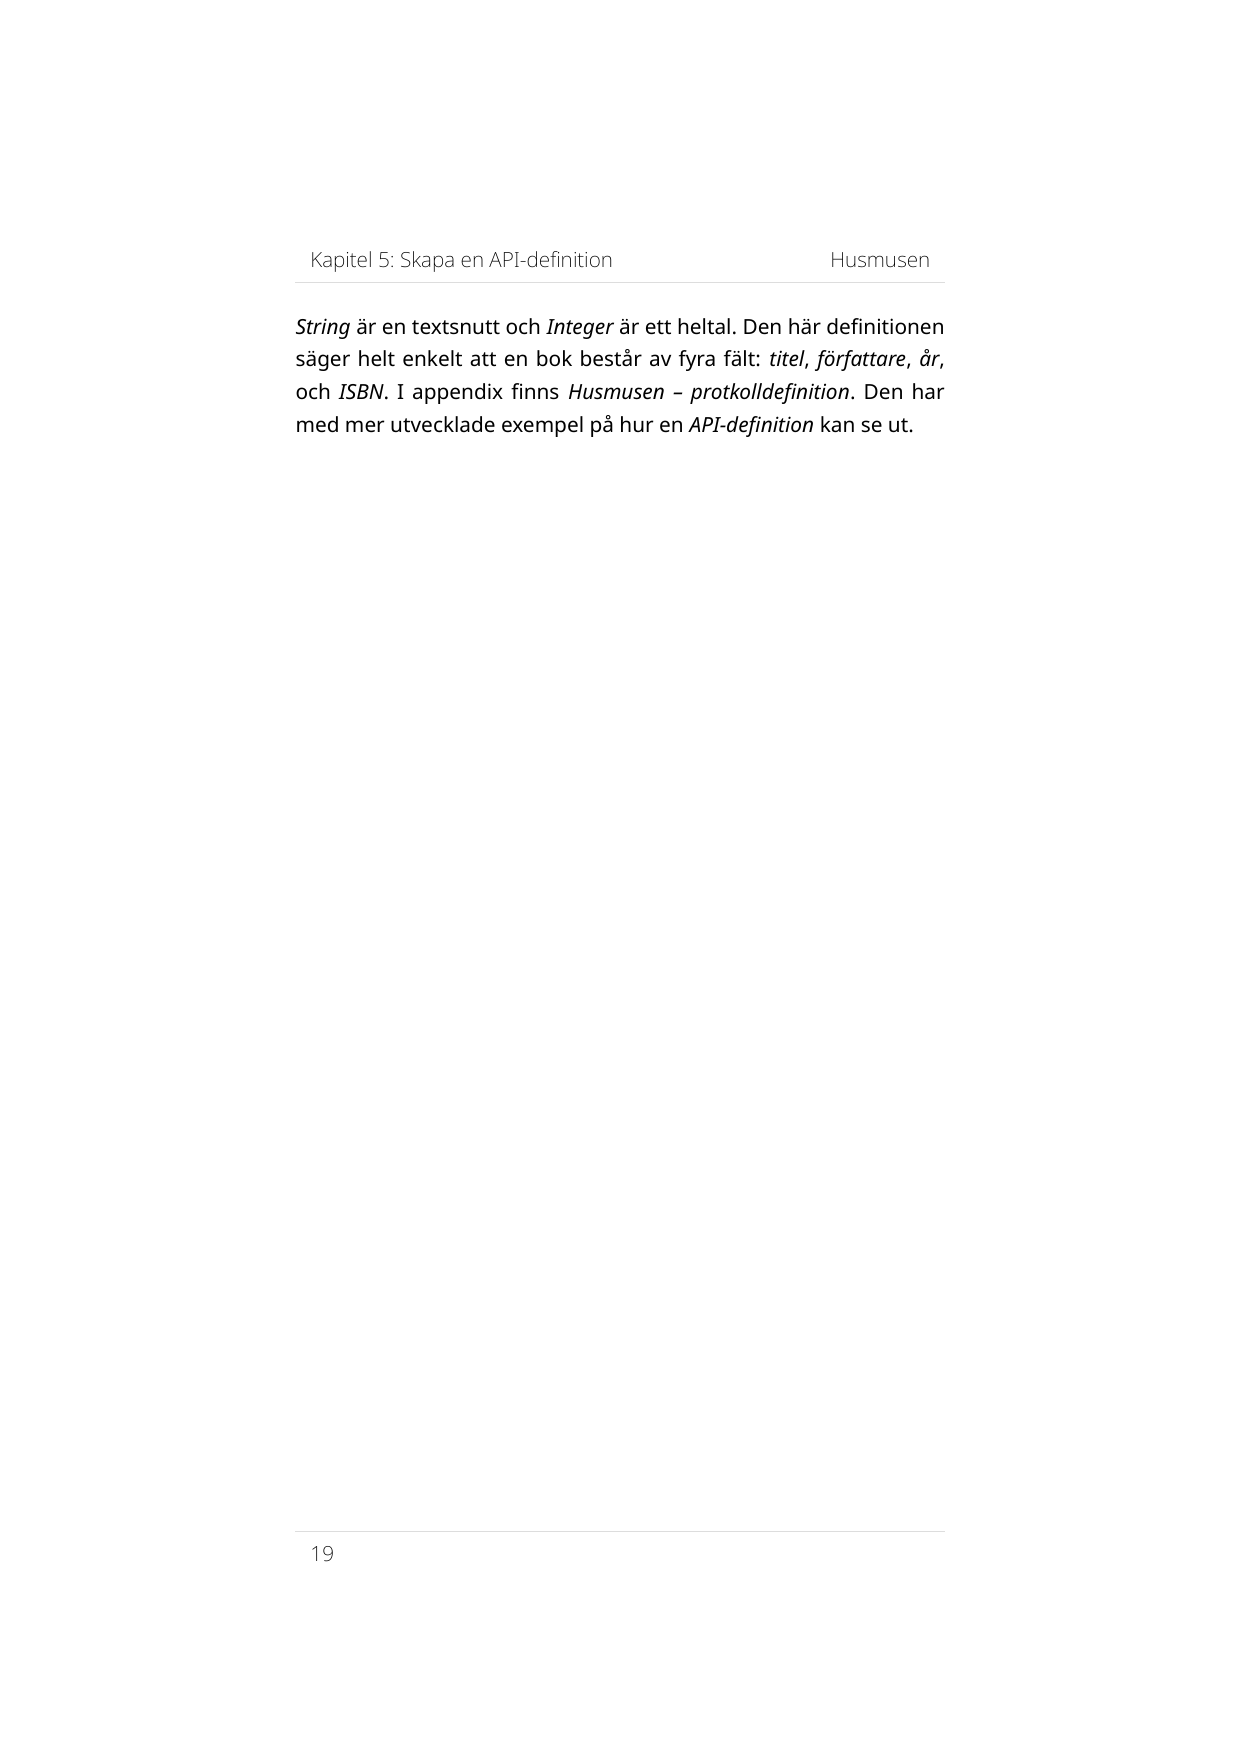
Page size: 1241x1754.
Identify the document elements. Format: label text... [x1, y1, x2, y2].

text String är en textsnutt och Integer är ett heltal. Den här definitionen säger helt enkelt att en bok består av fyra fält: titel, författare, år, och ISBN. I appendix finns Husmusen – protkolldefinition. Den har med mer utvecklade exempel på hur en API-definition kan se ut. [295, 312, 945, 438]
